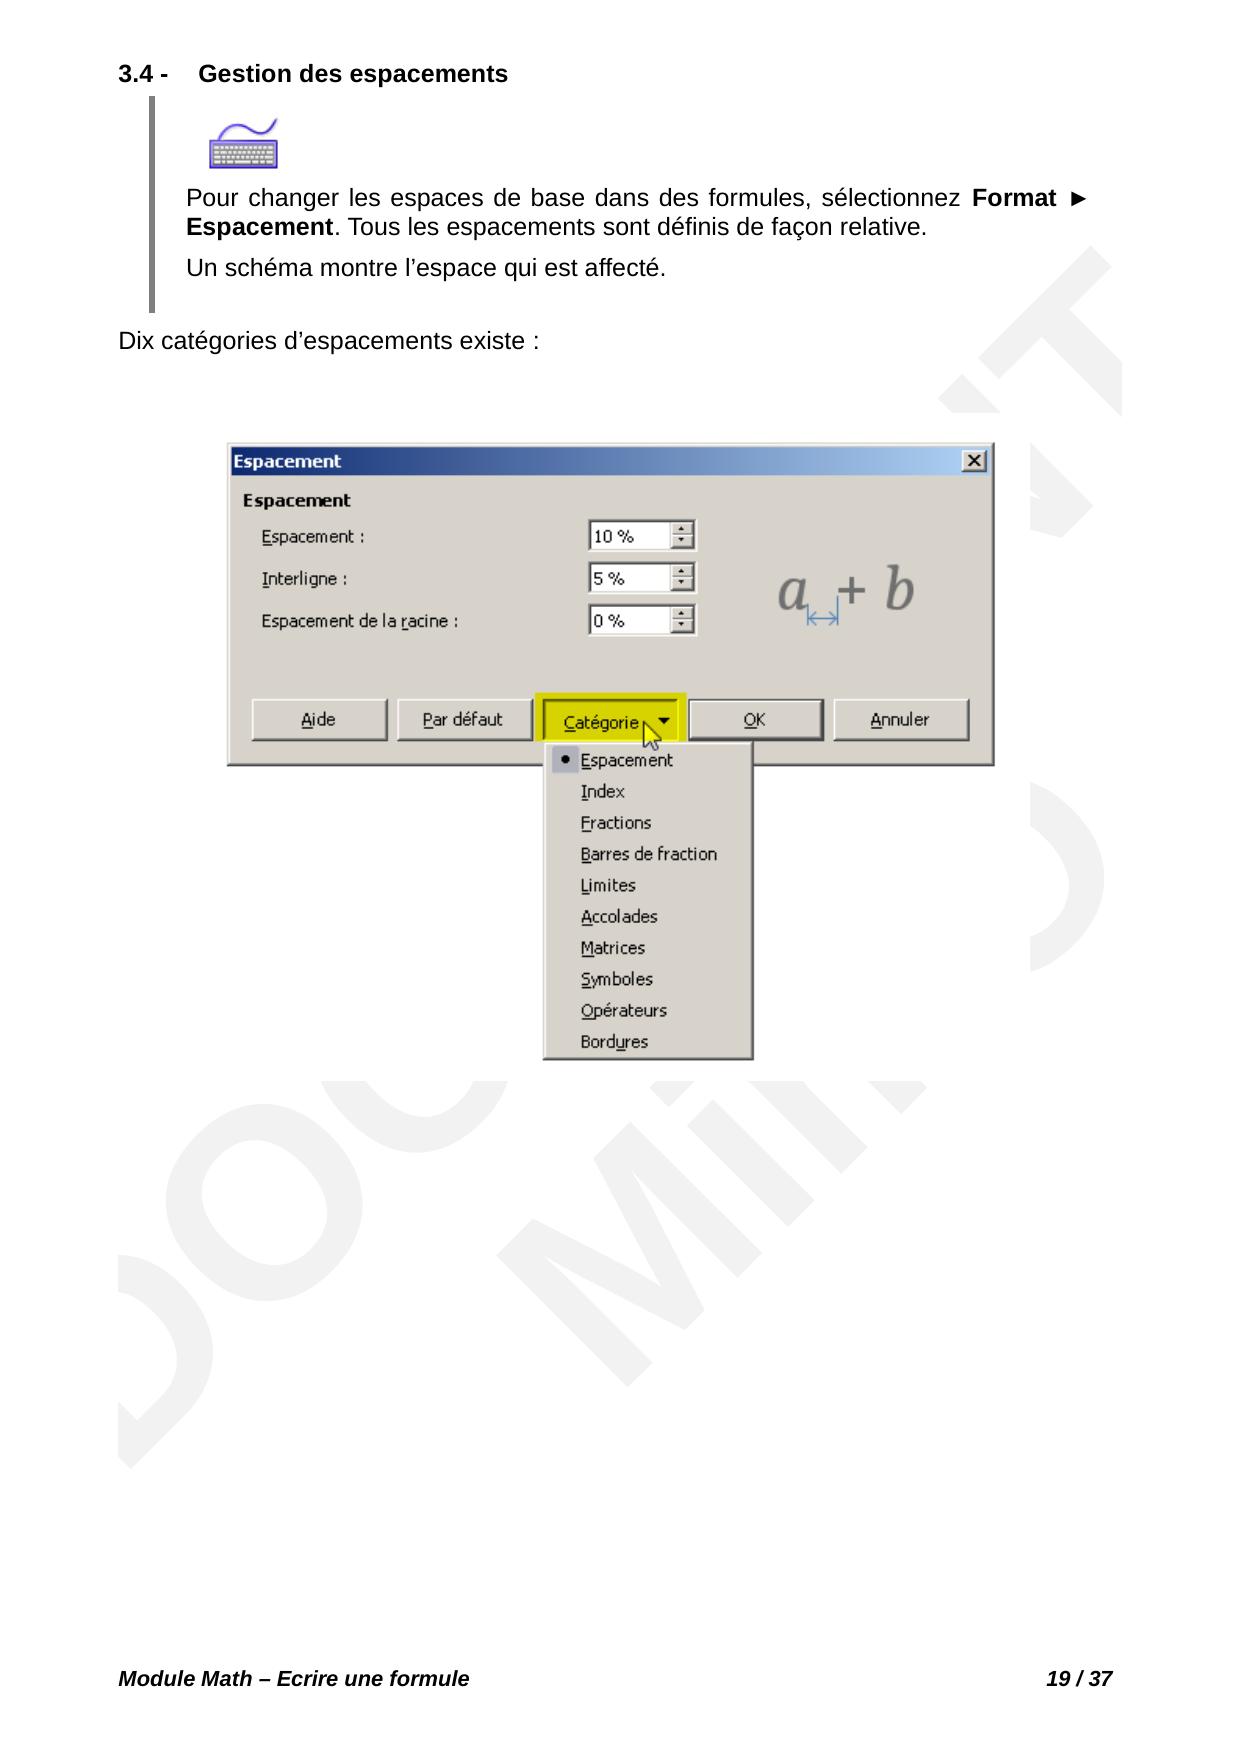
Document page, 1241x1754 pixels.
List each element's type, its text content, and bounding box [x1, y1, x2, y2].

text Un schéma montre l’espace qui est affecté. [155, 222, 1122, 313]
picture [205, 107, 281, 183]
subtitle Gestion des espacements [118, 59, 1122, 88]
text Dix catégories d’espacements existe : [118, 326, 1122, 355]
text Pour changer les espaces de base dans des formules, sélectionnez Format ► Espacement. Tous les espacements sont définis de façon relative. [155, 96, 1122, 222]
picture [210, 413, 1031, 1081]
